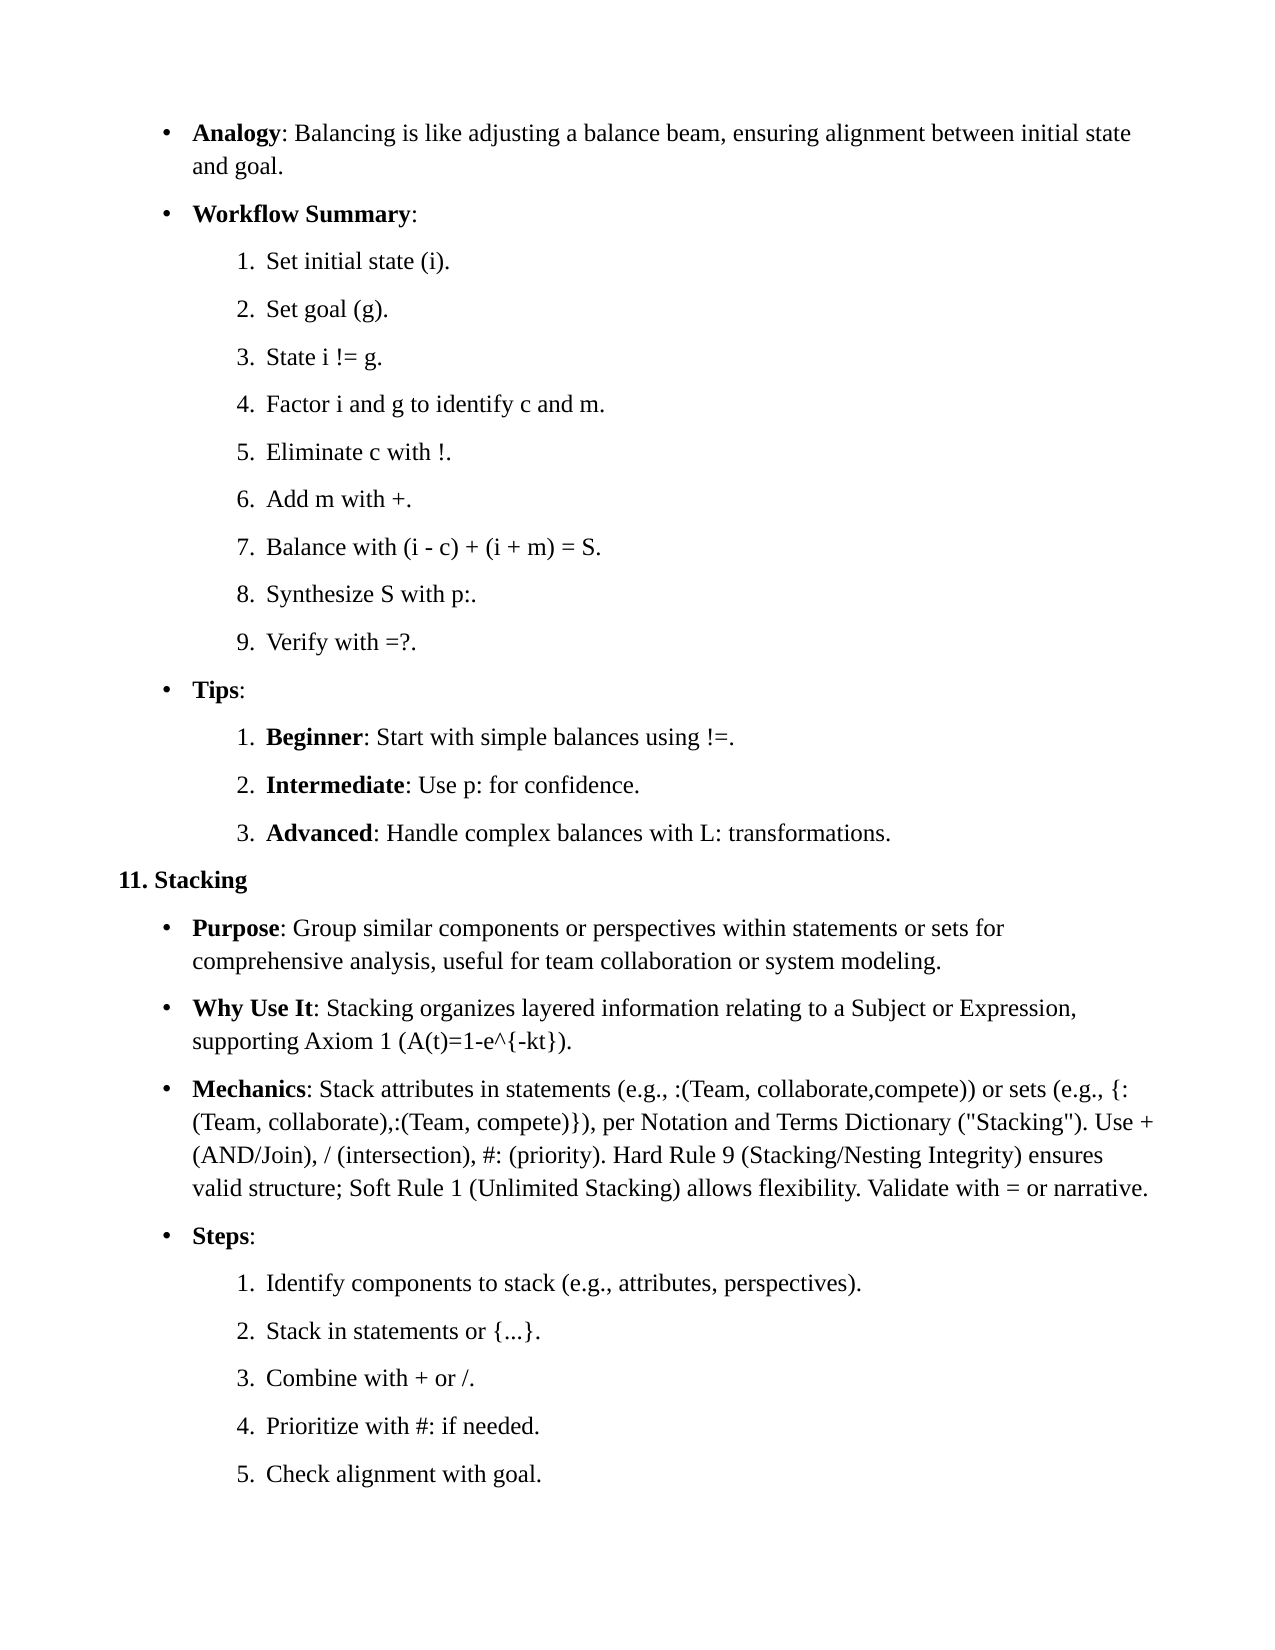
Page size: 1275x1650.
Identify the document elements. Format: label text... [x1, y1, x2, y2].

list Advanced: Handle complex balances with L: transformations. [236, 818, 1157, 846]
list Verify with =?. [236, 627, 1157, 656]
list Mechanics: Stack attributes in statements (e.g., :(Team, collaborate,compete)) or sets (e.g., {:(Team, collaborate),:(Team, compete)}), per Notation and Terms Dictionary ("Stacking"). Use + (AND/Join), / (intersection), #: (priority). Hard Rule 9 (Stacking/Nesting Integrity) ensures valid structure; Soft Rule 1 (Unlimited Stacking) allows flexibility. Validate with = or narrative. [162, 1074, 1157, 1202]
list Synthesize S with p:. [236, 579, 1157, 608]
list Combine with + or /. [236, 1363, 1157, 1392]
list Tips: [162, 675, 1157, 703]
list Set goal (g). [236, 294, 1157, 323]
list State i != g. [236, 342, 1157, 370]
list Workflow Summary: [162, 199, 1157, 227]
list Prioritize with #: if needed. [236, 1411, 1157, 1440]
list Purpose: Group similar components or perspectives within statements or sets for comprehensive analysis, useful for team collaboration or system modeling. [162, 913, 1157, 974]
list Check alignment with goal. [236, 1459, 1157, 1487]
list Set initial state (i). [236, 246, 1157, 275]
list Beginner: Start with simple balances using !=. [236, 722, 1157, 751]
list Why Use It: Stacking organizes layered information relating to a Subject or Expression, supporting Axiom 1 (A(t)=1-e^{-kt}). [162, 993, 1157, 1055]
list Eliminate c with !. [236, 437, 1157, 466]
list Intermediate: Use p: for confidence. [236, 770, 1157, 799]
text 11. Stacking [118, 865, 1157, 894]
list Analogy: Balancing is like adjusting a balance beam, ensuring alignment between initial state and goal. [162, 118, 1157, 180]
list Add m with +. [236, 484, 1157, 513]
list Steps: [162, 1221, 1157, 1249]
list Identify components to stack (e.g., attributes, perspectives). [236, 1268, 1157, 1297]
list Balance with (i - c) + (i + m) = S. [236, 532, 1157, 561]
list Stack in statements or {...}. [236, 1316, 1157, 1345]
list Factor i and g to identify c and m. [236, 389, 1157, 418]
